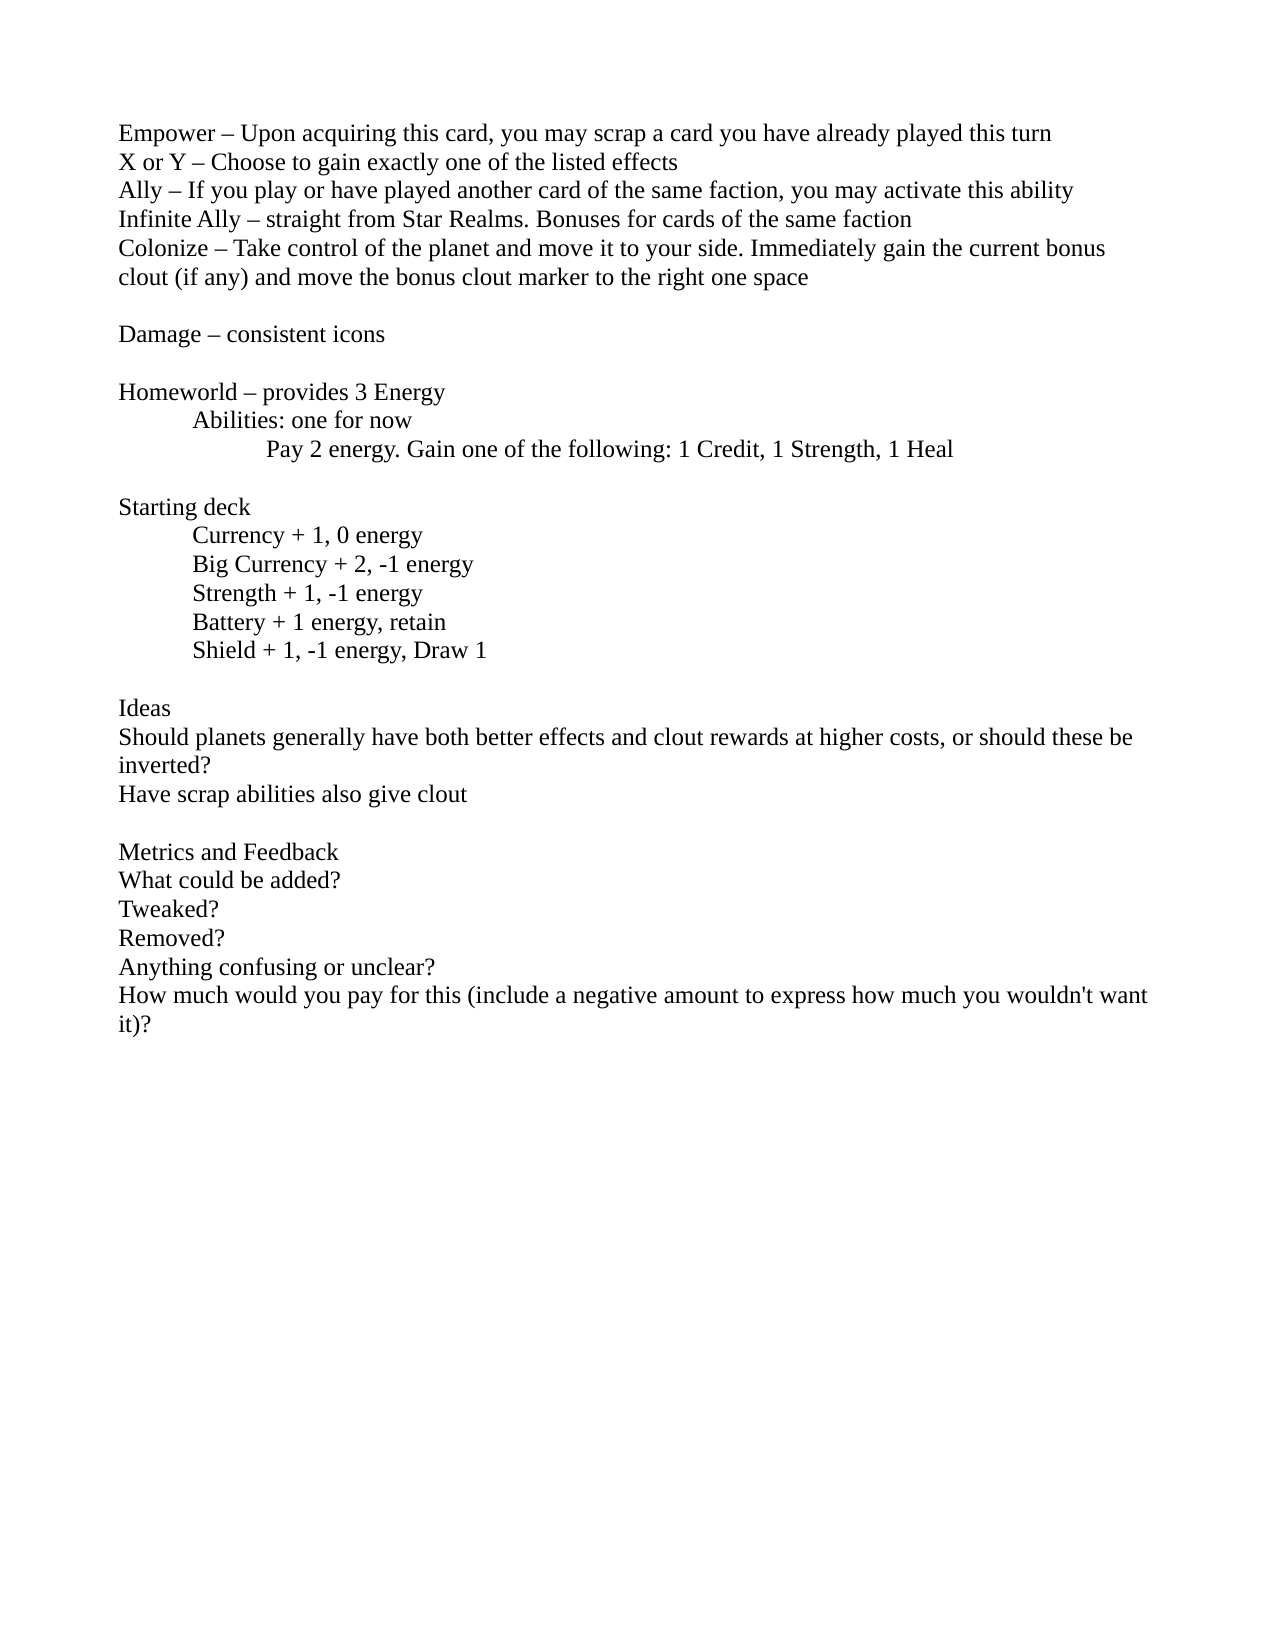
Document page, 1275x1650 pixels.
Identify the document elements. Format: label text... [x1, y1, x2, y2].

text Damage – consistent icons [118, 319, 1157, 348]
text Homeworld – provides 3 Energy [118, 377, 1157, 406]
text Metrics and Feedback [118, 837, 1157, 866]
text Anything confusing or unclear? [118, 952, 1157, 981]
text Starting deck [118, 492, 1157, 521]
text Battery + 1 energy, retain [118, 607, 1157, 636]
text Ideas [118, 693, 1157, 722]
text How much would you pay for this (include a negative amount to express how much you wouldn't want it)? [118, 981, 1157, 1038]
text Ally – If you play or have played another card of the same faction, you may activate this ability [118, 176, 1157, 204]
text Should planets generally have both better effects and clout rewards at higher costs, or should these be inverted? [118, 722, 1157, 779]
text Abilities: one for now [118, 406, 1157, 434]
text Have scrap abilities also give clout [118, 779, 1157, 808]
text Big Currency + 2, -1 energy Strength + 1, -1 energy [118, 549, 1157, 607]
text Infinite Ally – straight from Star Realms. Bonuses for cards of the same faction [118, 204, 1157, 233]
text Removed? [118, 923, 1157, 952]
text What could be added? Tweaked? [118, 866, 1157, 923]
text Shield + 1, -1 energy, Draw 1 [118, 636, 1157, 664]
text Empower – Upon acquiring this card, you may scrap a card you have already played this turn X or Y – Choose to gain exactly one of the listed effects [118, 118, 1157, 176]
text Currency + 1, 0 energy [118, 521, 1157, 549]
text Pay 2 energy. Gain one of the following: 1 Credit, 1 Strength, 1 Heal [118, 434, 1157, 463]
text Colonize – Take control of the planet and move it to your side. Immediately gain the current bonus clout (if any) and move the bonus clout marker to the right one space [118, 233, 1157, 291]
